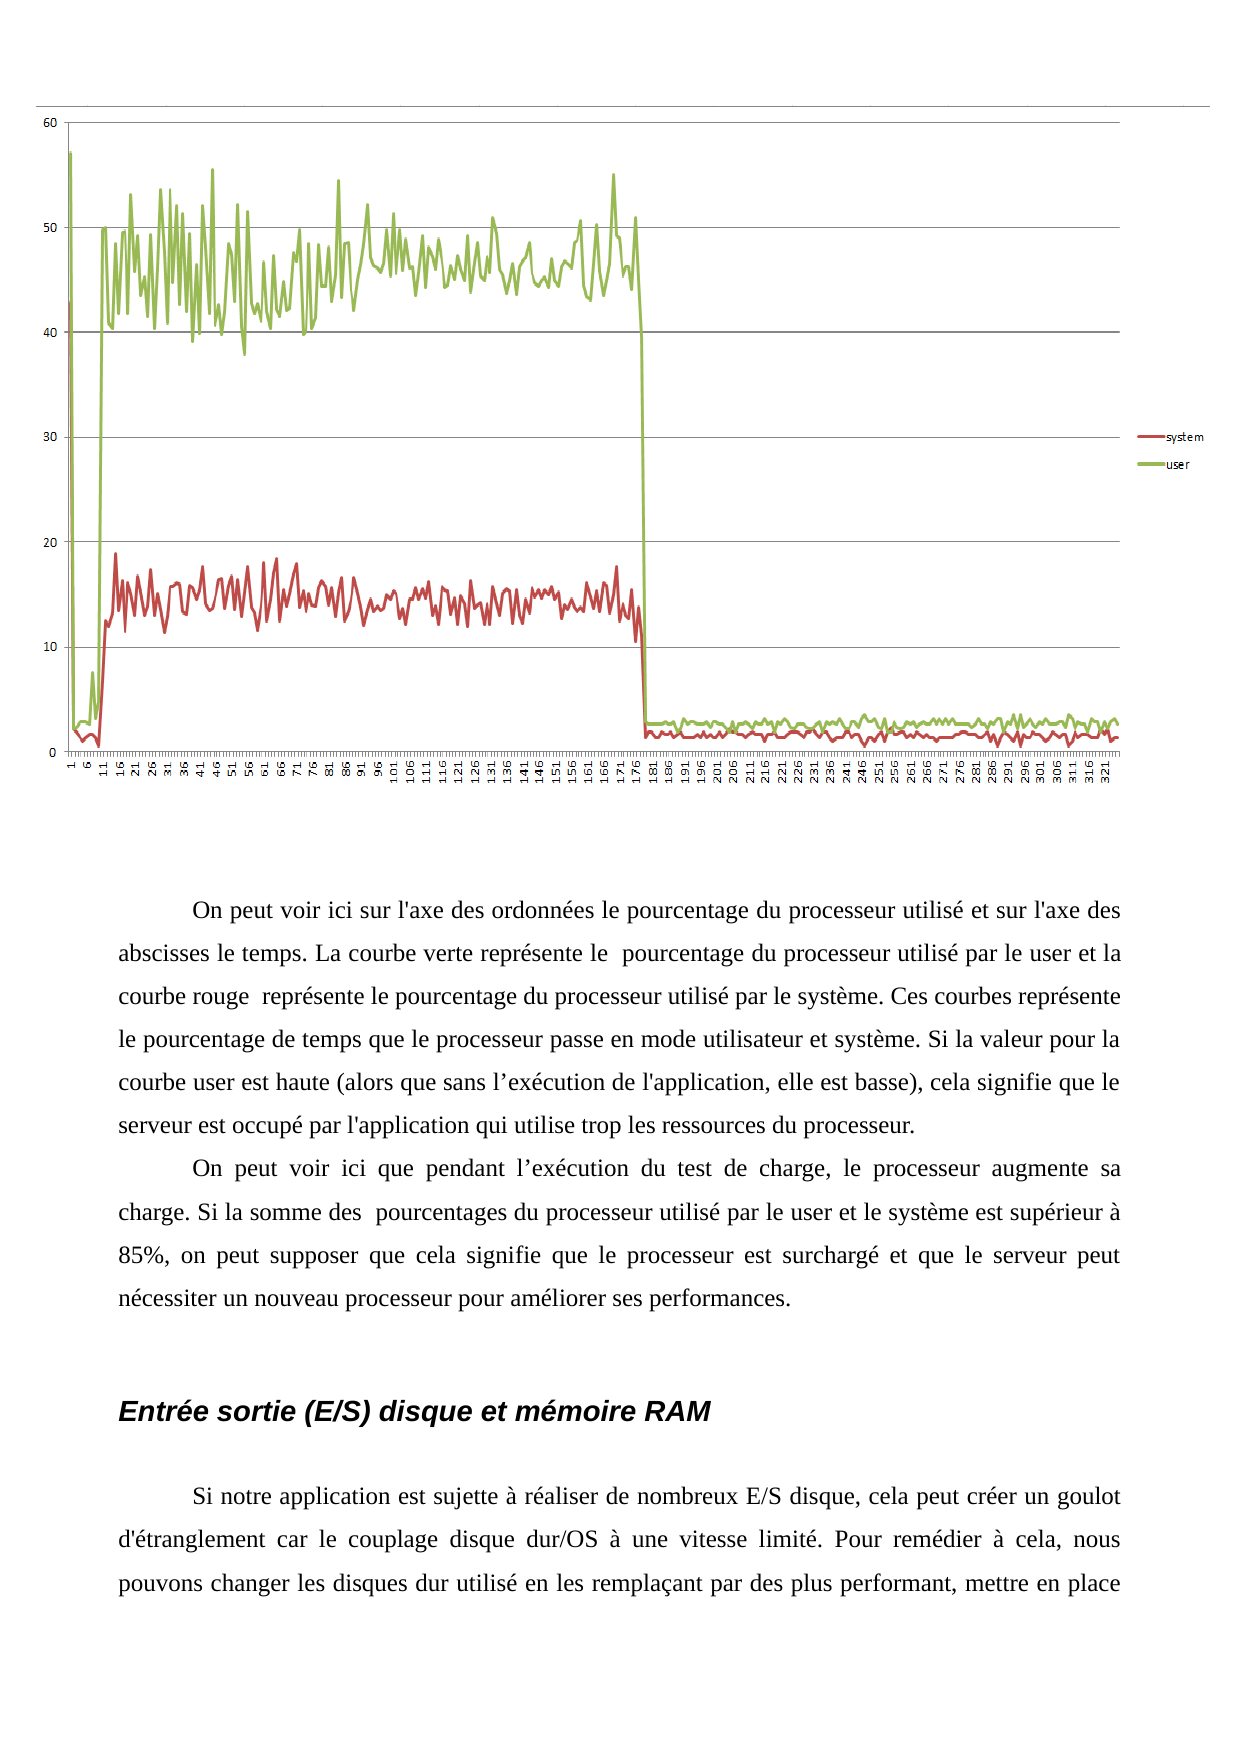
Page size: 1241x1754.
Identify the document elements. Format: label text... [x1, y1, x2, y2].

text On peut voir ici que pendant l’exécution du test de charge, le processeur augmente sa charge. Si la somme des pourcentages du processeur utilisé par le user et le système est supérieur à 85%, on peut supposer que cela signifie que le processeur est surchargé et que le serveur peut nécessiter un nouveau processeur pour améliorer ses performances. [118, 1153, 1122, 1312]
picture [35, 105, 1210, 795]
text Si notre application est sujette à réaliser de nombreux E/S disque, cela peut créer un goulot d'étranglement car le couplage disque dur/OS à une vitesse limité. Pour remédier à cela, nous pouvons changer les disques dur utilisé en les remplaçant par des plus performant, mettre en place [118, 1481, 1122, 1596]
subtitle Entrée sortie (E/S) disque et mémoire RAM [118, 1394, 1122, 1428]
text On peut voir ici sur l'axe des ordonnées le pourcentage du processeur utilisé et sur l'axe des abscisses le temps. La courbe verte représente le pourcentage du processeur utilisé par le user et la courbe rouge représente le pourcentage du processeur utilisé par le système. Ces courbes représente le pourcentage de temps que le processeur passe en mode utilisateur et système. Si la valeur pour la courbe user est haute (alors que sans l’exécution de l'application, elle est basse), cela signifie que le serveur est occupé par l'application qui utilise trop les ressources du processeur. [118, 895, 1122, 1139]
